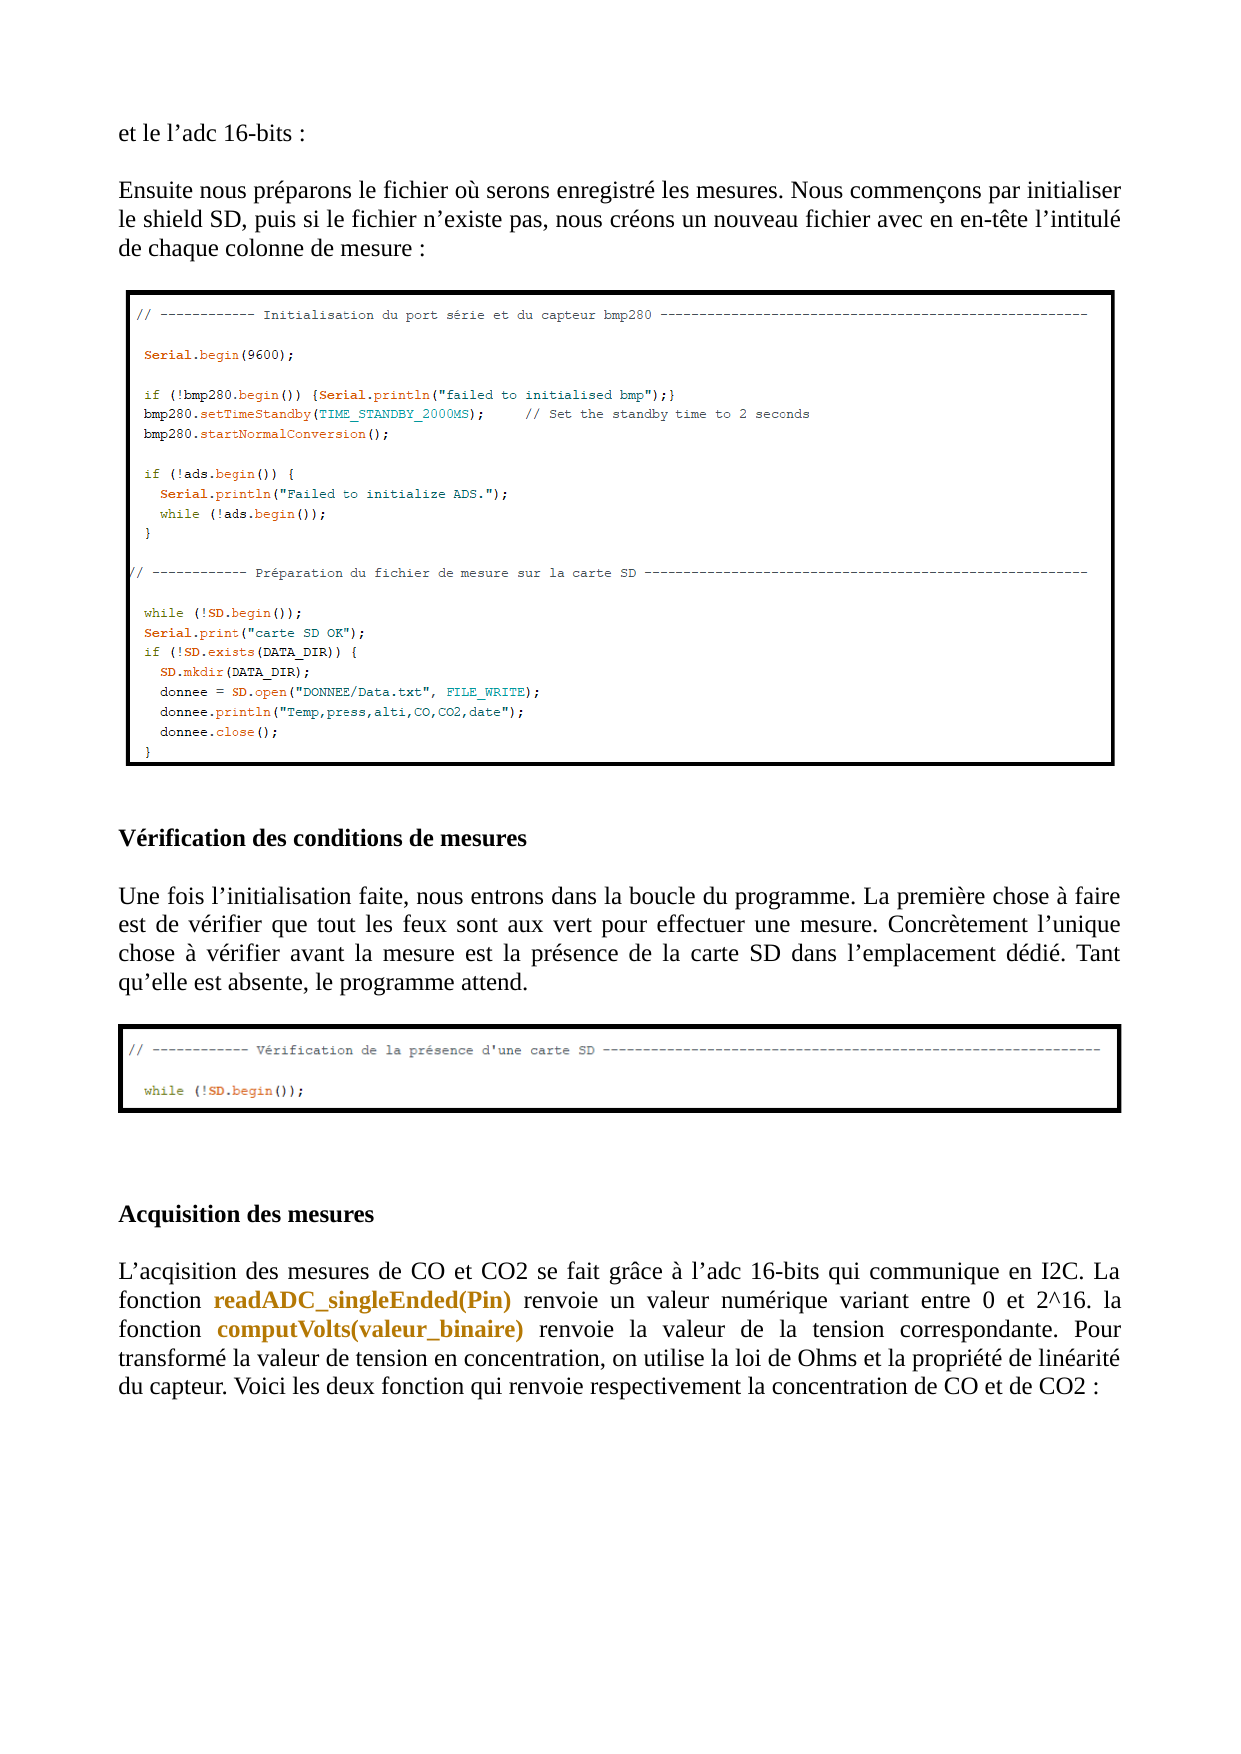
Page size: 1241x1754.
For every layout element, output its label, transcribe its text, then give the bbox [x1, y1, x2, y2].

text Acquisition des mesures [118, 1199, 1122, 1228]
text Ensuite nous préparons le fichier où serons enregistré les mesures. Nous commençons par initialiser le shield SD, puis si le fichier n’existe pas, nous créons un nouveau fichier avec en en-tête l’intitulé de chaque colonne de mesure : [118, 176, 1122, 262]
text L’acqisition des mesures de CO et CO2 se fait grâce à l’adc 16-bits qui communique en I2C. La fonction readADC_singleEnded(Pin) renvoie un valeur numérique variant entre 0 et 2^16. la fonction computVolts(valeur_binaire) renvoie la valeur de la tension correspondante. Pour transformé la valeur de tension en concentration, on utilise la loi de Ohms et la propriété de linéarité du capteur. Voici les deux fonction qui renvoie respectivement la concentration de CO et de CO2 : [118, 1256, 1122, 1400]
picture [125, 290, 1115, 766]
text Une fois l’initialisation faite, nous entrons dans la boucle du programme. La première chose à faire est de vérifier que tout les feux sont aux vert pour effectuer une mesure. Concrètement l’unique chose à vérifier avant la mesure est la présence de la carte SD dans l’emplacement dédié. Tant qu’elle est absente, le programme attend. [118, 881, 1122, 996]
picture [118, 1024, 1122, 1113]
text Vérification des conditions de mesures [118, 823, 1122, 852]
text et le l’adc 16-bits : [118, 118, 1122, 147]
